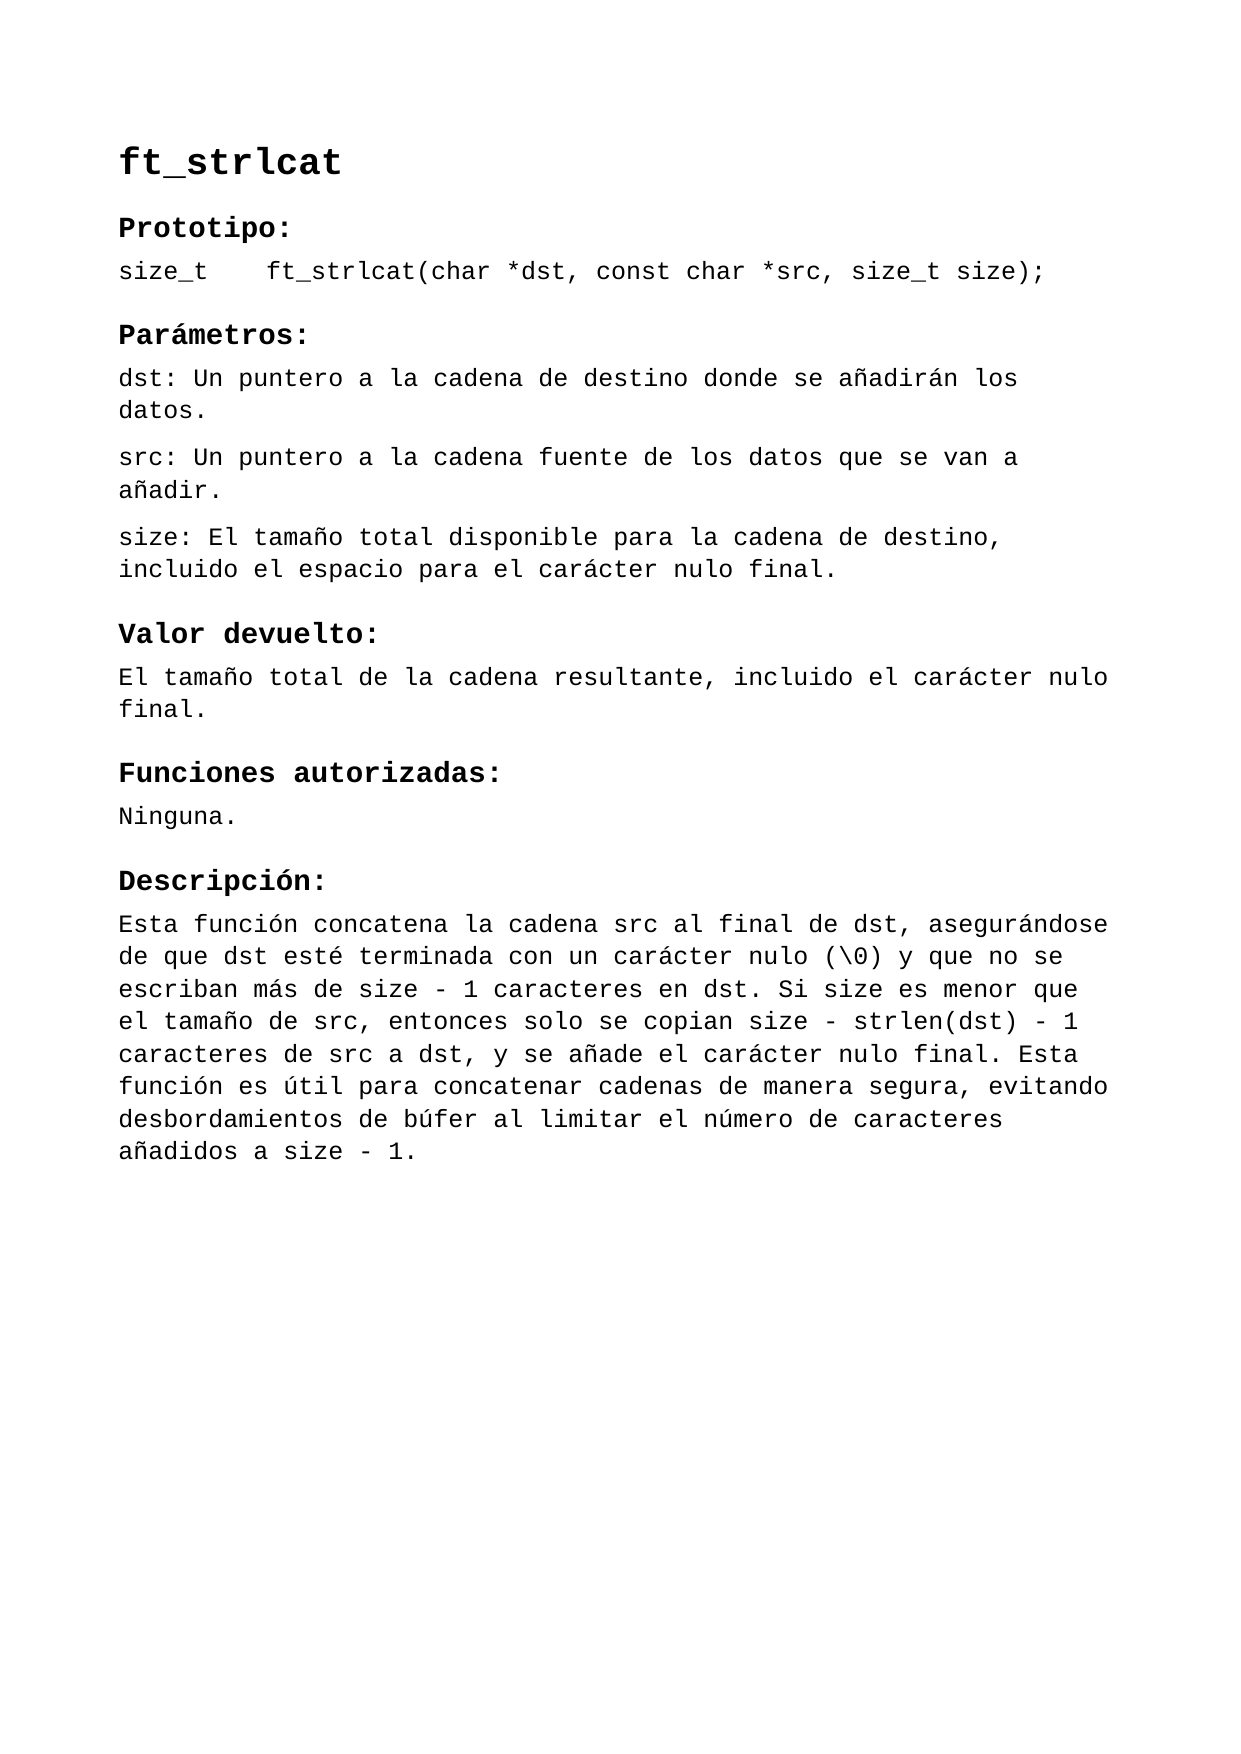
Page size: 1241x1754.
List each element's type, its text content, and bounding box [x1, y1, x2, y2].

subtitle Prototipo: [118, 213, 1122, 246]
subtitle Parámetros: [118, 320, 1122, 353]
subtitle Descripción: [118, 866, 1122, 899]
text El tamaño total de la cadena resultante, incluido el carácter nulo final. [118, 664, 1122, 725]
text Esta función concatena la cadena src al final de dst, asegurándose de que dst esté terminada con un carácter nulo (\0) y que no se escriban más de size - 1 caracteres en dst. Si size es menor que el tamaño de src, entonces solo se copian size - strlen(dst) - 1 caracteres de src a dst, y se añade el carácter nulo final. Esta función es útil para concatenar cadenas de manera segura, evitando desbordamientos de búfer al limitar el número de caracteres añadidos a size - 1. [118, 911, 1122, 1167]
text size: El tamaño total disponible para la cadena de destino, incluido el espacio para el carácter nulo final. [118, 524, 1122, 585]
text dst: Un puntero a la cadena de destino donde se añadirán los datos. [118, 365, 1122, 426]
text size_t ft_strlcat(char *dst, const char *src, size_t size); [118, 258, 1122, 287]
subtitle ft_strlcat [118, 143, 1122, 186]
text Ninguna. [118, 804, 1122, 832]
subtitle Valor devuelto: [118, 619, 1122, 652]
subtitle Funciones autorizadas: [118, 758, 1122, 791]
text src: Un puntero a la cadena fuente de los datos que se van a añadir. [118, 445, 1122, 506]
